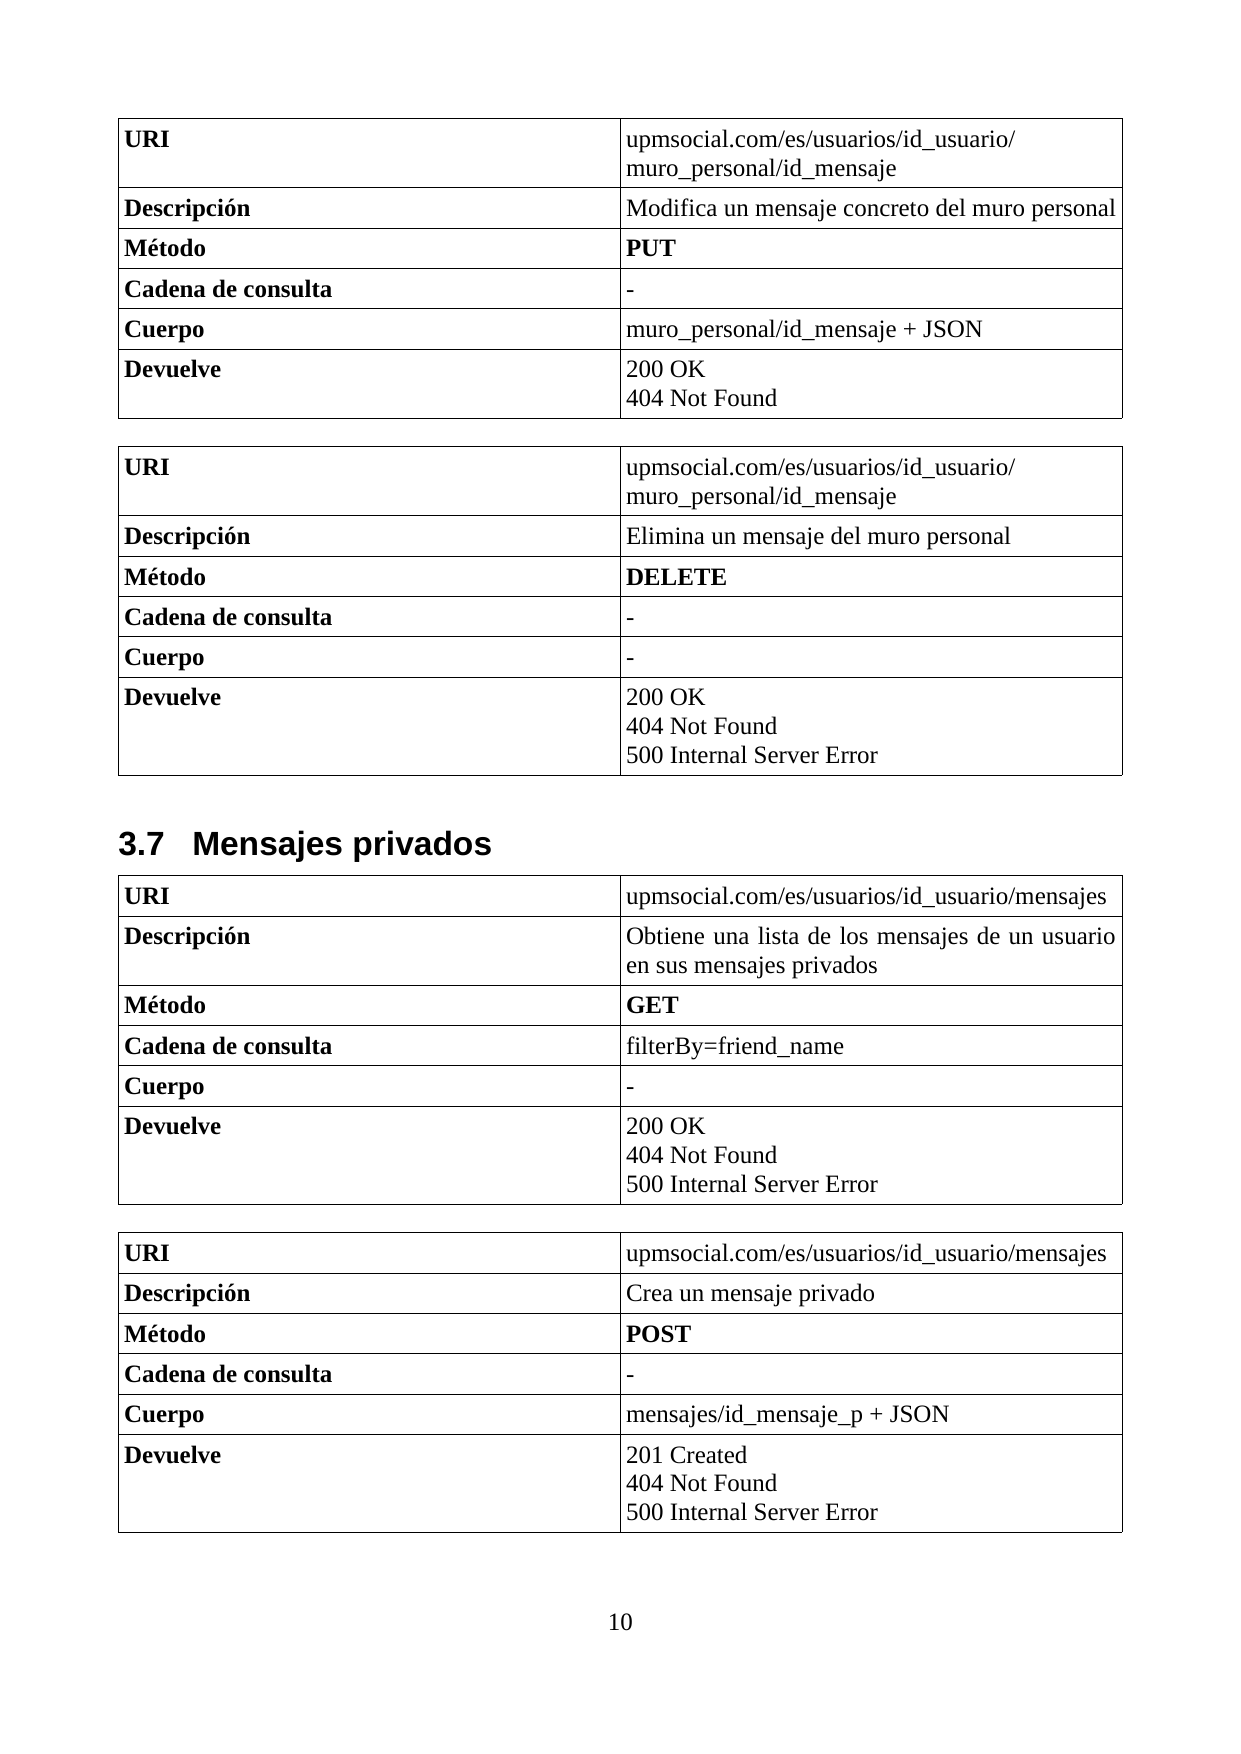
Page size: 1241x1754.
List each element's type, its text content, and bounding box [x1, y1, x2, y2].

table_cell GET [621, 986, 1122, 1025]
table_cell Cuerpo [119, 1066, 620, 1106]
table_cell Descripción [119, 1274, 620, 1313]
table_cell mensajes/id_mensaje_p + JSON [621, 1395, 1122, 1434]
table_cell Devuelve [119, 1435, 620, 1532]
table_cell 201 Created 404 Not Found 500 Internal Server Error [621, 1435, 1122, 1532]
table_cell Cadena de consulta [119, 1354, 620, 1393]
table_header URI [119, 876, 620, 916]
table_cell Método [119, 557, 620, 596]
table_cell Descripción [119, 516, 620, 556]
table_cell Método [119, 229, 620, 268]
table_cell Descripción [119, 917, 620, 985]
table_header upmsocial.com/es/usuarios/id_usuario/muro_personal/id_mensaje [621, 447, 1122, 515]
table_cell Método [119, 1314, 620, 1353]
table_cell Descripción [119, 188, 620, 227]
subtitle Mensajes privados [118, 824, 1122, 863]
table_cell Elimina un mensaje del muro personal [621, 516, 1122, 556]
table_cell Devuelve [119, 1107, 620, 1203]
table_header URI [119, 1233, 620, 1273]
table_cell Cuerpo [119, 309, 620, 348]
table_cell filterBy=friend_name [621, 1026, 1122, 1065]
table_cell 200 OK 404 Not Found 500 Internal Server Error [621, 1107, 1122, 1203]
table_cell Cuerpo [119, 637, 620, 677]
table_cell Modifica un mensaje concreto del muro personal [621, 188, 1122, 227]
table_cell 200 OK 404 Not Found [621, 350, 1122, 417]
table_cell - [621, 597, 1122, 636]
table_cell - [621, 637, 1122, 677]
table_cell - [621, 1354, 1122, 1393]
table_cell Obtiene una lista de los mensajes de un usuario en sus mensajes privados [621, 917, 1122, 985]
table_cell Crea un mensaje privado [621, 1274, 1122, 1313]
table_header URI [119, 447, 620, 515]
table_header upmsocial.com/es/usuarios/id_usuario/muro_personal/id_mensaje [621, 119, 1122, 187]
table_cell Cadena de consulta [119, 269, 620, 308]
table_header URI [119, 119, 620, 187]
table_header upmsocial.com/es/usuarios/id_usuario/mensajes [621, 1233, 1122, 1273]
table_cell Método [119, 986, 620, 1025]
table_cell Cadena de consulta [119, 1026, 620, 1065]
table_cell - [621, 269, 1122, 308]
table_cell Cadena de consulta [119, 597, 620, 636]
table_cell - [621, 1066, 1122, 1106]
table_cell DELETE [621, 557, 1122, 596]
table_cell POST [621, 1314, 1122, 1353]
table_header upmsocial.com/es/usuarios/id_usuario/mensajes [621, 876, 1122, 916]
table_cell Devuelve [119, 678, 620, 774]
table_cell 200 OK 404 Not Found 500 Internal Server Error [621, 678, 1122, 774]
table_cell Devuelve [119, 350, 620, 417]
table_cell Cuerpo [119, 1395, 620, 1434]
table_cell muro_personal/id_mensaje + JSON [621, 309, 1122, 348]
table_cell PUT [621, 229, 1122, 268]
